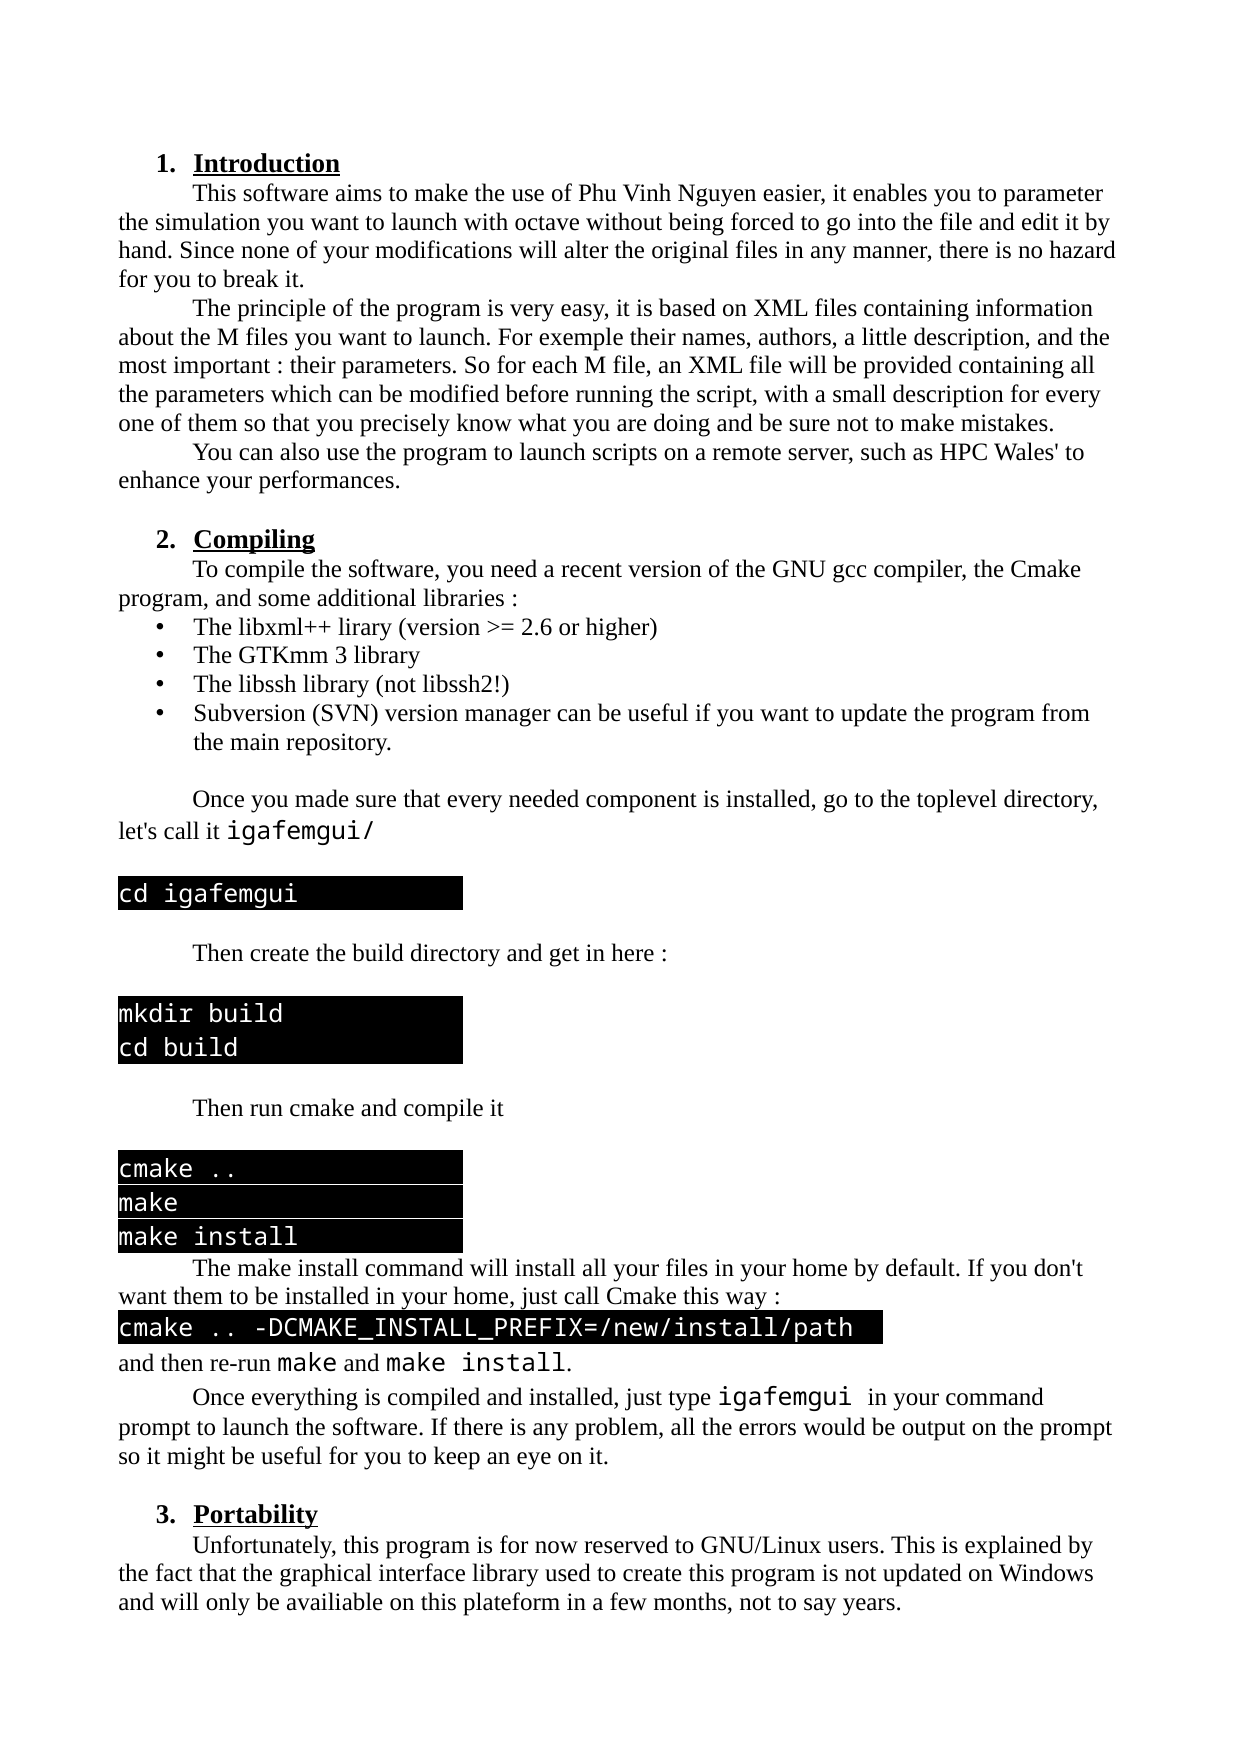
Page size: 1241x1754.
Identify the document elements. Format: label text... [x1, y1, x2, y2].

list The libssh library (not libssh2!) [156, 669, 1122, 698]
text This software aims to make the use of Phu Vinh Nguyen easier, it enables you to parameter the simulation you want to launch with octave without being forced to go into the file and edit it by hand. Since none of your modifications will alter the original files in any manner, there is no hazard for you to break it. [118, 178, 1122, 293]
text To compile the software, you need a recent version of the GNU gcc compiler, the Cmake program, and some additional libraries : [118, 554, 1122, 612]
list Subversion (SVN) version manager can be useful if you want to update the program from the main repository. [156, 698, 1122, 755]
text mkdir build [118, 996, 1122, 1030]
text Then run cmake and compile it [118, 1093, 1122, 1122]
text make install [118, 1218, 1122, 1253]
text Then create the build directory and get in here : [118, 938, 1122, 967]
text The principle of the program is very easy, it is based on XML files containing information about the M files you want to launch. For exemple their names, authors, a little description, and the most important : their parameters. So for each M file, an XML file will be provided containing all the parameters which can be modified before running the script, with a small description for every one of them so that you precisely know what you are doing and be sure not to make mistakes. [118, 293, 1122, 437]
text cd igafemgui [118, 876, 1122, 910]
text The make install command will install all your files in your home by default. If you don't want them to be installed in your home, just call Cmake this way : [118, 1253, 1122, 1310]
text make [118, 1184, 1122, 1218]
text Once you made sure that every needed component is installed, go to the toplevel directory, let's call it igafemgui/ [118, 784, 1122, 847]
text You can also use the program to launch scripts on a remote server, such as HPC Wales' to enhance your performances. [118, 437, 1122, 494]
list Compiling [156, 523, 1122, 554]
text Once everything is compiled and installed, just type igafemgui in your command prompt to launch the software. If there is any problem, all the errors would be output on the prompt so it might be useful for you to keep an eye on it. [118, 1378, 1122, 1470]
list Portability [156, 1498, 1122, 1530]
text and then re-run make and make install. [118, 1344, 1122, 1378]
list The GTKmm 3 library [156, 640, 1122, 669]
list The libxml++ lirary (version >= 2.6 or higher) [156, 612, 1122, 640]
text Unfortunately, this program is for now reserved to GNU/Linux users. This is explained by the fact that the graphical interface library used to create this program is not updated on Windows and will only be availiable on this plateform in a few months, not to say years. [118, 1530, 1122, 1616]
text cd build [118, 1030, 1122, 1064]
text cmake .. -DCMAKE_INSTALL_PREFIX=/new/install/path [118, 1310, 1122, 1344]
text cmake .. [118, 1150, 1122, 1184]
list Introduction [156, 147, 1122, 178]
